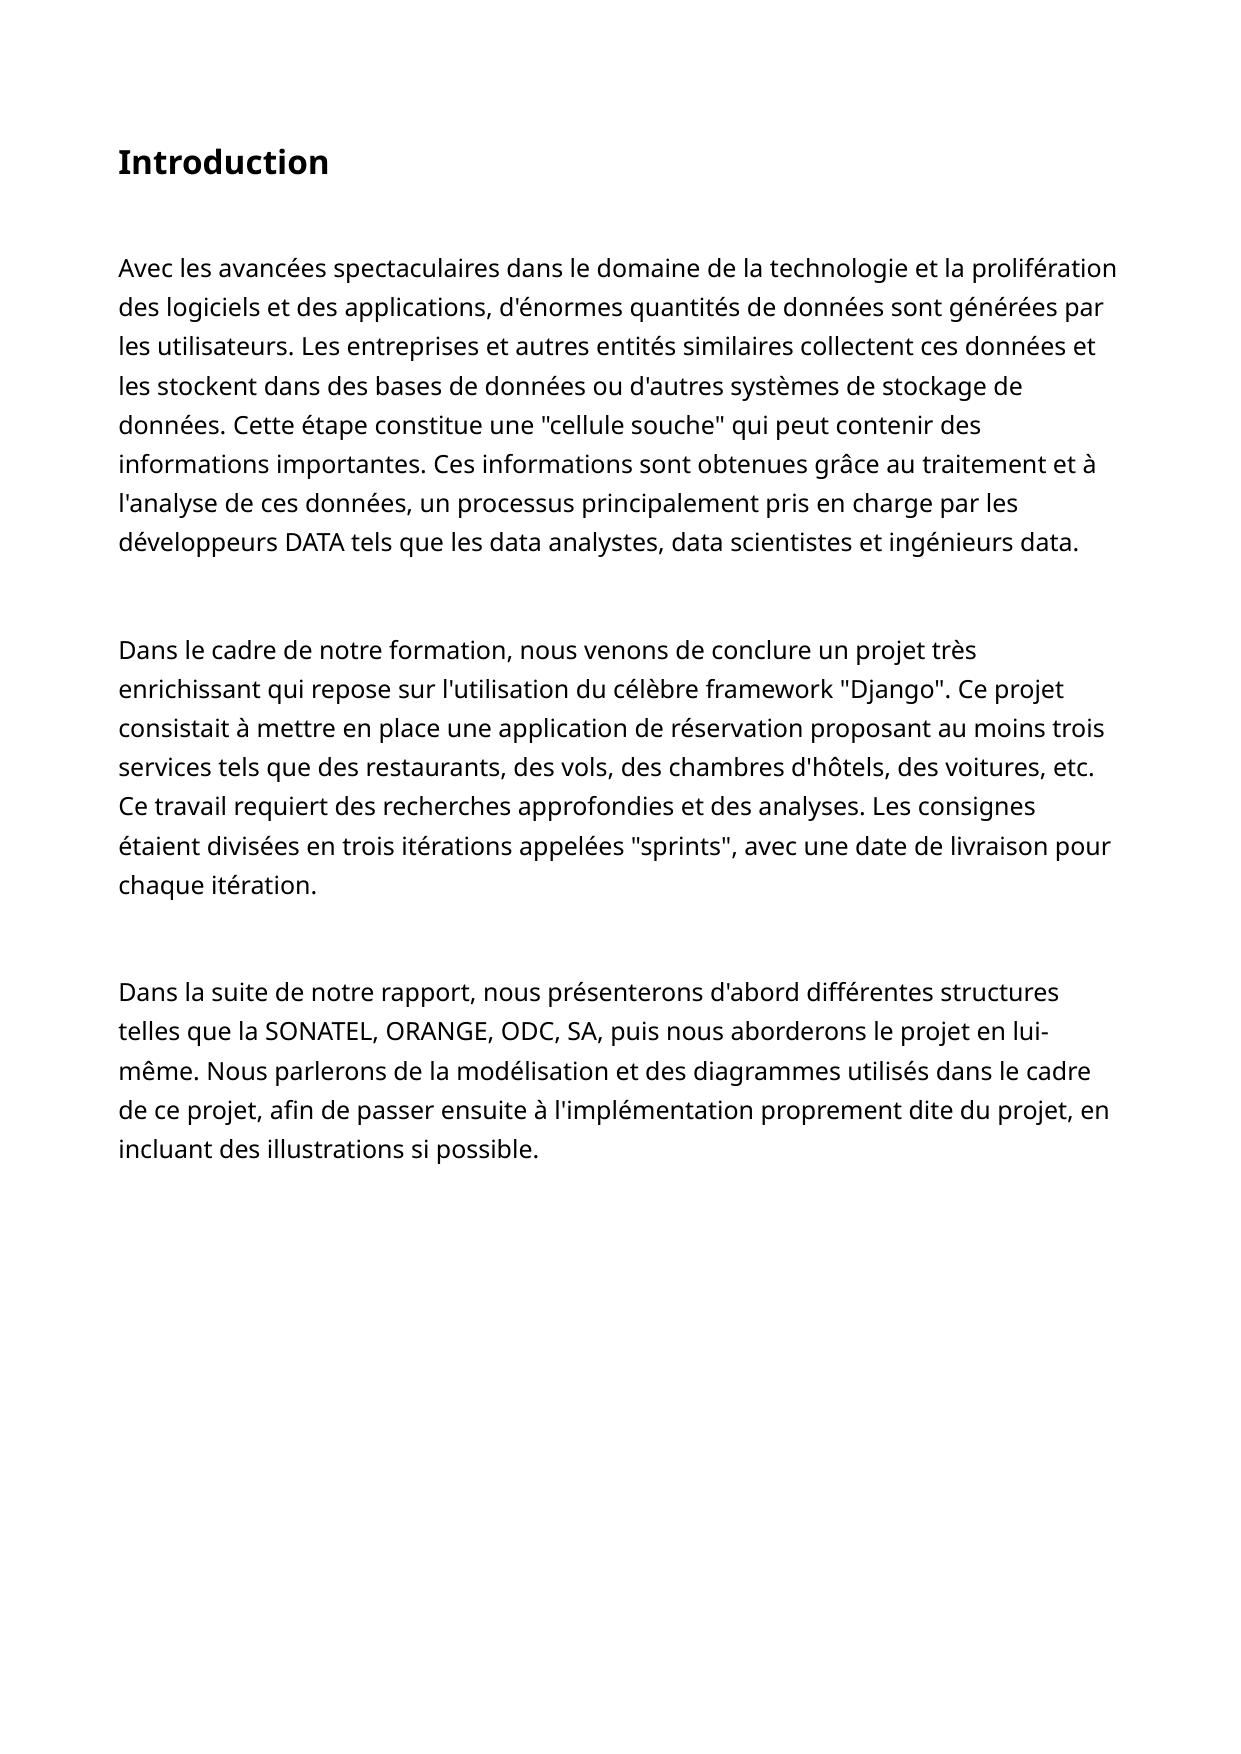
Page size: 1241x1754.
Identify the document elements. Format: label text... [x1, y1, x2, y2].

text Dans le cadre de notre formation, nous venons de conclure un projet très enrichissant qui repose sur l'utilisation du célèbre framework "Django". Ce projet consistait à mettre en place une application de réservation proposant au moins trois services tels que des restaurants, des vols, des chambres d'hôtels, des voitures, etc. Ce travail requiert des recherches approfondies et des analyses. Les consignes étaient divisées en trois itérations appelées "sprints", avec une date de livraison pour chaque itération. [118, 632, 1122, 901]
text Avec les avancées spectaculaires dans le domaine de la technologie et la prolifération des logiciels et des applications, d'énormes quantités de données sont générées par les utilisateurs. Les entreprises et autres entités similaires collectent ces données et les stockent dans des bases de données ou d'autres systèmes de stockage de données. Cette étape constitue une "cellule souche" qui peut contenir des informations importantes. Ces informations sont obtenues grâce au traitement et à l'analyse de ces données, un processus principalement pris en charge par les développeurs DATA tels que les data analystes, data scientistes et ingénieurs data. [118, 251, 1122, 559]
text Dans la suite de notre rapport, nous présenterons d'abord différentes structures telles que la SONATEL, ORANGE, ODC, SA, puis nous aborderons le projet en lui-même. Nous parlerons de la modélisation et des diagrammes utilisés dans le cadre de ce projet, afin de passer ensuite à l'implémentation proprement dite du projet, en incluant des illustrations si possible. [118, 975, 1122, 1166]
subtitle Introduction [118, 139, 1122, 184]
